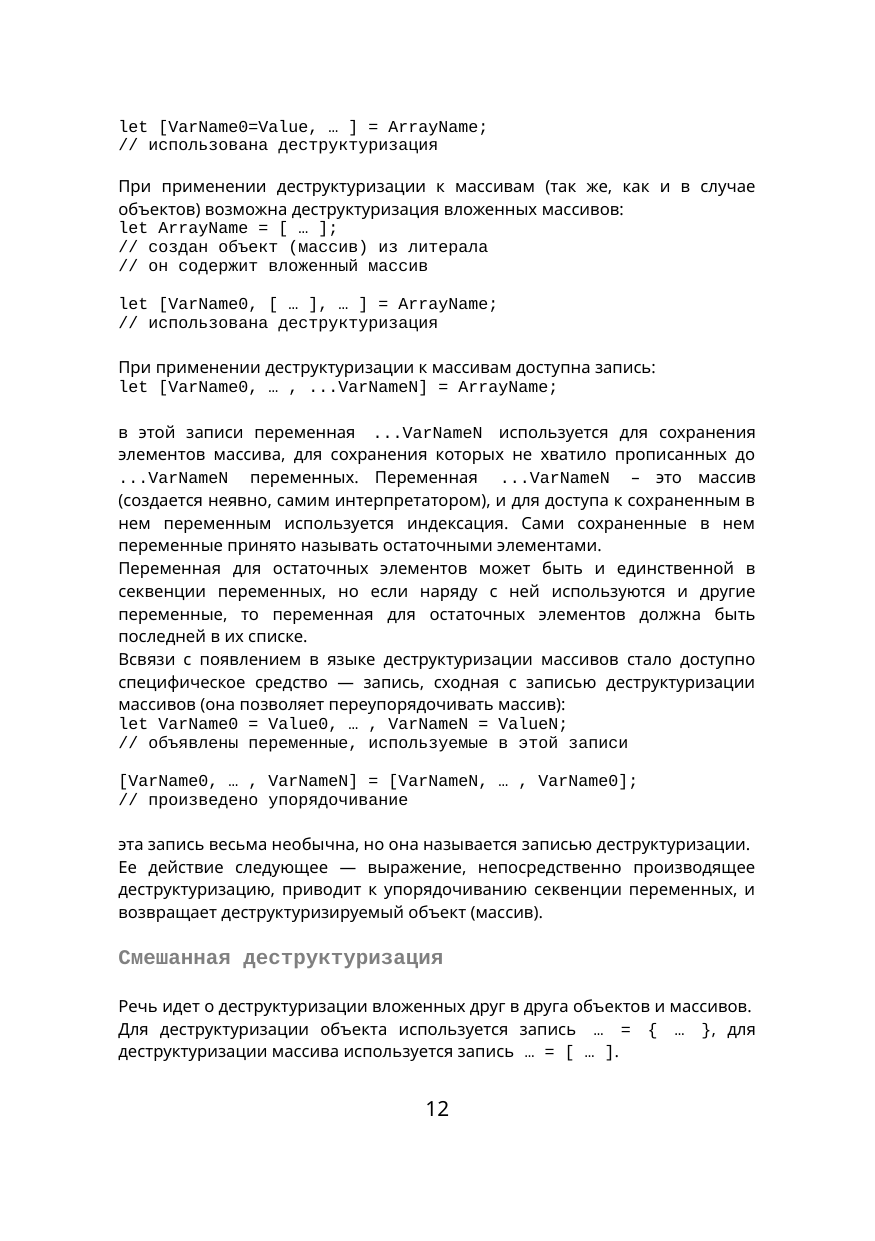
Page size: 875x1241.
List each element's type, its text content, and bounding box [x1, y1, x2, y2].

text эта запись весьма необычна, но она называется записью деструктуризации. [118, 833, 756, 855]
text При применении деструктуризации к массивам (так же, как и в случае объектов) возможна деструктуризация вложенных массивов: [118, 175, 756, 220]
text // использована деструктуризация [118, 314, 756, 333]
text let ArrayName = [ … ]; [118, 220, 756, 239]
text // использована деструктуризация [118, 137, 756, 156]
text Всвязи с появлением в языке деструктуризации массивов стало доступно специфическое средство — запись, сходная с записью деструктуризации массивов (она позволяет переупорядочивать массив): [118, 647, 756, 716]
text При применении деструктуризации к массивам доступна запись: [118, 356, 756, 379]
text [VarName0, … , VarNameN] = [VarNameN, … , VarName0]; [118, 772, 756, 791]
text Смешанная деструктуризация [118, 947, 756, 971]
text Ее действие следующее — выражение, непосредственно производящее деструктуризацию, приводит к упорядочиванию секвенции переменных, и возвращает деструктуризируемый объект (массив). [118, 855, 756, 923]
text // он содержит вложенный массив [118, 258, 756, 277]
text Переменная для остаточных элементов может быть и единственной в секвенции переменных, но если наряду с ней используются и другие переменные, то переменная для остаточных элементов должна быть последней в их списке. [118, 557, 756, 647]
text Для деструктуризации объекта используется запись … = { … }, для деструктуризации массива используется запись … = [ … ]. [118, 1017, 756, 1063]
text let [VarName0=Value, … ] = ArrayName; [118, 118, 756, 137]
text let VarName0 = Value0, … , VarNameN = ValueN; [118, 716, 756, 734]
text Речь идет о деструктуризации вложенных друг в друга объектов и массивов. [118, 994, 756, 1017]
text // объявлены переменные, используемые в этой записи [118, 734, 756, 753]
text // произведено упорядочивание [118, 791, 756, 810]
text в этой записи переменная ...VarNameN используется для сохранения элементов массива, для сохранения которых не хватило прописанных до ...VarNameN переменных. Переменная ...VarNameN – это массив (создается неявно, самим интерпретатором), и для доступа к сохраненным в нем переменным используется индексация. Сами сохраненные в нем переменные принято называть остаточными элементами. [118, 420, 756, 557]
text let [VarName0, [ … ], … ] = ArrayName; [118, 296, 756, 314]
text let [VarName0, … , ...VarNameN] = ArrayName; [118, 379, 756, 397]
text // создан объект (массив) из литерала [118, 239, 756, 258]
